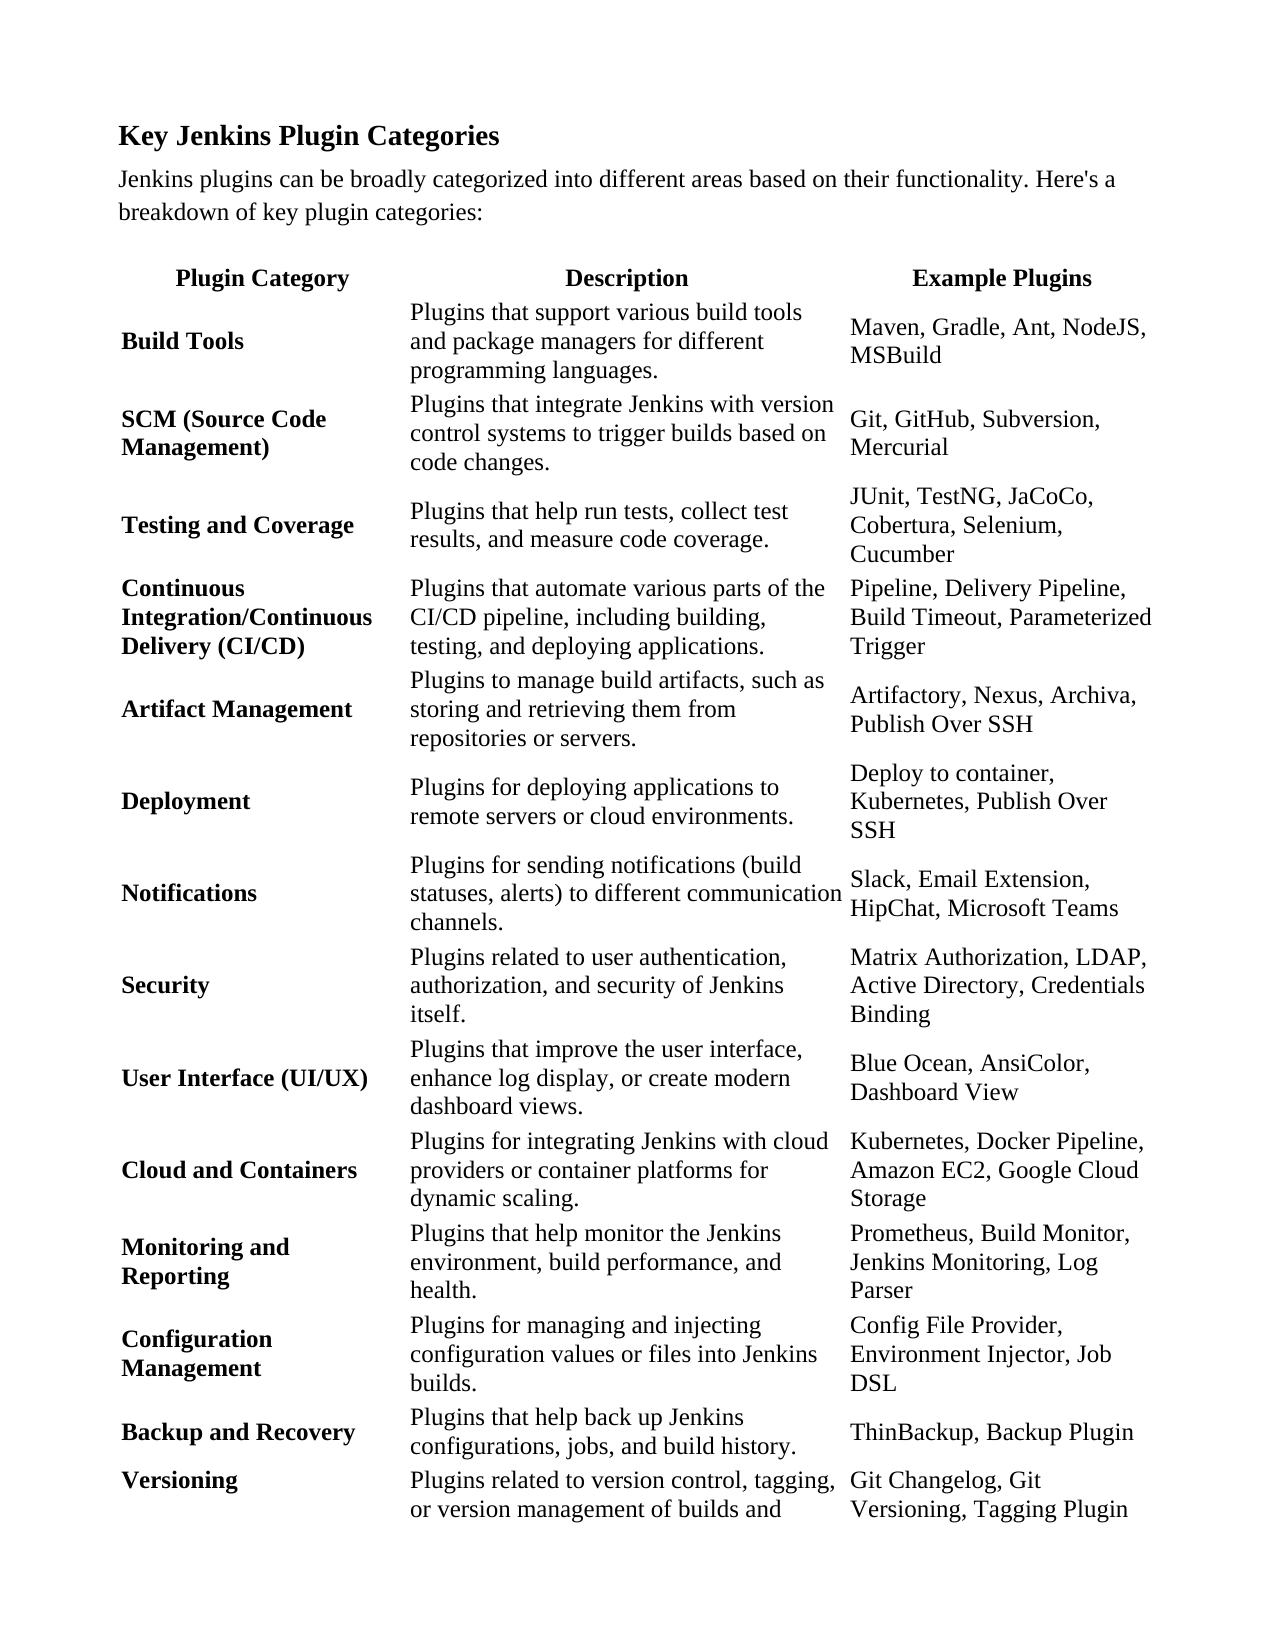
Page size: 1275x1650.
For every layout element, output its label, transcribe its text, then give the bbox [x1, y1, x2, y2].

table_cell Plugins that automate various parts of the CI/CD pipeline, including building, testing, and deploying applications. [407, 571, 847, 663]
table_cell Plugins related to version control, tagging, or version management of builds and [407, 1463, 847, 1526]
table_cell Plugins related to user authentication, authorization, and security of Jenkins itself. [407, 939, 847, 1031]
table_cell Backup and Recovery [118, 1399, 407, 1463]
table_cell Plugins that improve the user interface, enhance log display, or create modern dashboard views. [407, 1031, 847, 1123]
table_cell Config File Provider, Environment Injector, Job DSL [847, 1307, 1157, 1399]
table_cell Build Tools [118, 294, 407, 386]
table_cell Plugins that integrate Jenkins with version control systems to trigger builds based on code changes. [407, 386, 847, 478]
table_cell Plugins for deploying applications to remote servers or cloud environments. [407, 755, 847, 847]
table_cell Kubernetes, Docker Pipeline, Amazon EC2, Google Cloud Storage [847, 1123, 1157, 1215]
table_cell Configuration Management [118, 1307, 407, 1399]
table_cell Git Changelog, Git Versioning, Tagging Plugin [847, 1463, 1157, 1526]
table_cell Plugins that help run tests, collect test results, and measure code coverage. [407, 479, 847, 571]
table_cell Plugins for integrating Jenkins with cloud providers or container platforms for dynamic scaling. [407, 1123, 847, 1215]
table_header Plugin Category [118, 260, 407, 294]
table_cell Cloud and Containers [118, 1123, 407, 1215]
table_cell Security [118, 939, 407, 1031]
table_cell Slack, Email Extension, HipChat, Microsoft Teams [847, 847, 1157, 939]
table_cell Plugins that help monitor the Jenkins environment, build performance, and health. [407, 1215, 847, 1307]
table_cell SCM (Source Code Management) [118, 386, 407, 478]
table_cell Pipeline, Delivery Pipeline, Build Timeout, Parameterized Trigger [847, 571, 1157, 663]
table_cell Maven, Gradle, Ant, NodeJS, MSBuild [847, 294, 1157, 386]
table_header Description [407, 260, 847, 294]
table_cell Plugins that support various build tools and package managers for different programming languages. [407, 294, 847, 386]
table_cell Plugins for sending notifications (build statuses, alerts) to different communication channels. [407, 847, 847, 939]
table_cell Plugins to manage build artifacts, such as storing and retrieving them from repositories or servers. [407, 663, 847, 755]
table_cell Plugins for managing and injecting configuration values or files into Jenkins builds. [407, 1307, 847, 1399]
table_cell Artifactory, Nexus, Archiva, Publish Over SSH [847, 663, 1157, 755]
table_cell Testing and Coverage [118, 479, 407, 571]
table_cell Versioning [118, 1463, 407, 1526]
table_cell ThinBackup, Backup Plugin [847, 1399, 1157, 1463]
subtitle Key Jenkins Plugin Categories [118, 118, 1157, 152]
table_cell User Interface (UI/UX) [118, 1031, 407, 1123]
text Jenkins plugins can be broadly categorized into different areas based on their functionality. Here's a breakdown of key plugin categories: [118, 164, 1157, 226]
table_header Example Plugins [847, 260, 1157, 294]
table_cell Artifact Management [118, 663, 407, 755]
table_cell Blue Ocean, AnsiColor, Dashboard View [847, 1031, 1157, 1123]
table_cell Deploy to container, Kubernetes, Publish Over SSH [847, 755, 1157, 847]
table_cell Continuous Integration/Continuous Delivery (CI/CD) [118, 571, 407, 663]
table_cell Git, GitHub, Subversion, Mercurial [847, 386, 1157, 478]
table_cell Matrix Authorization, LDAP, Active Directory, Credentials Binding [847, 939, 1157, 1031]
table_cell Notifications [118, 847, 407, 939]
table_cell Deployment [118, 755, 407, 847]
table_cell Plugins that help back up Jenkins configurations, jobs, and build history. [407, 1399, 847, 1463]
table_cell JUnit, TestNG, JaCoCo, Cobertura, Selenium, Cucumber [847, 479, 1157, 571]
table_cell Prometheus, Build Monitor, Jenkins Monitoring, Log Parser [847, 1215, 1157, 1307]
table_cell Monitoring and Reporting [118, 1215, 407, 1307]
